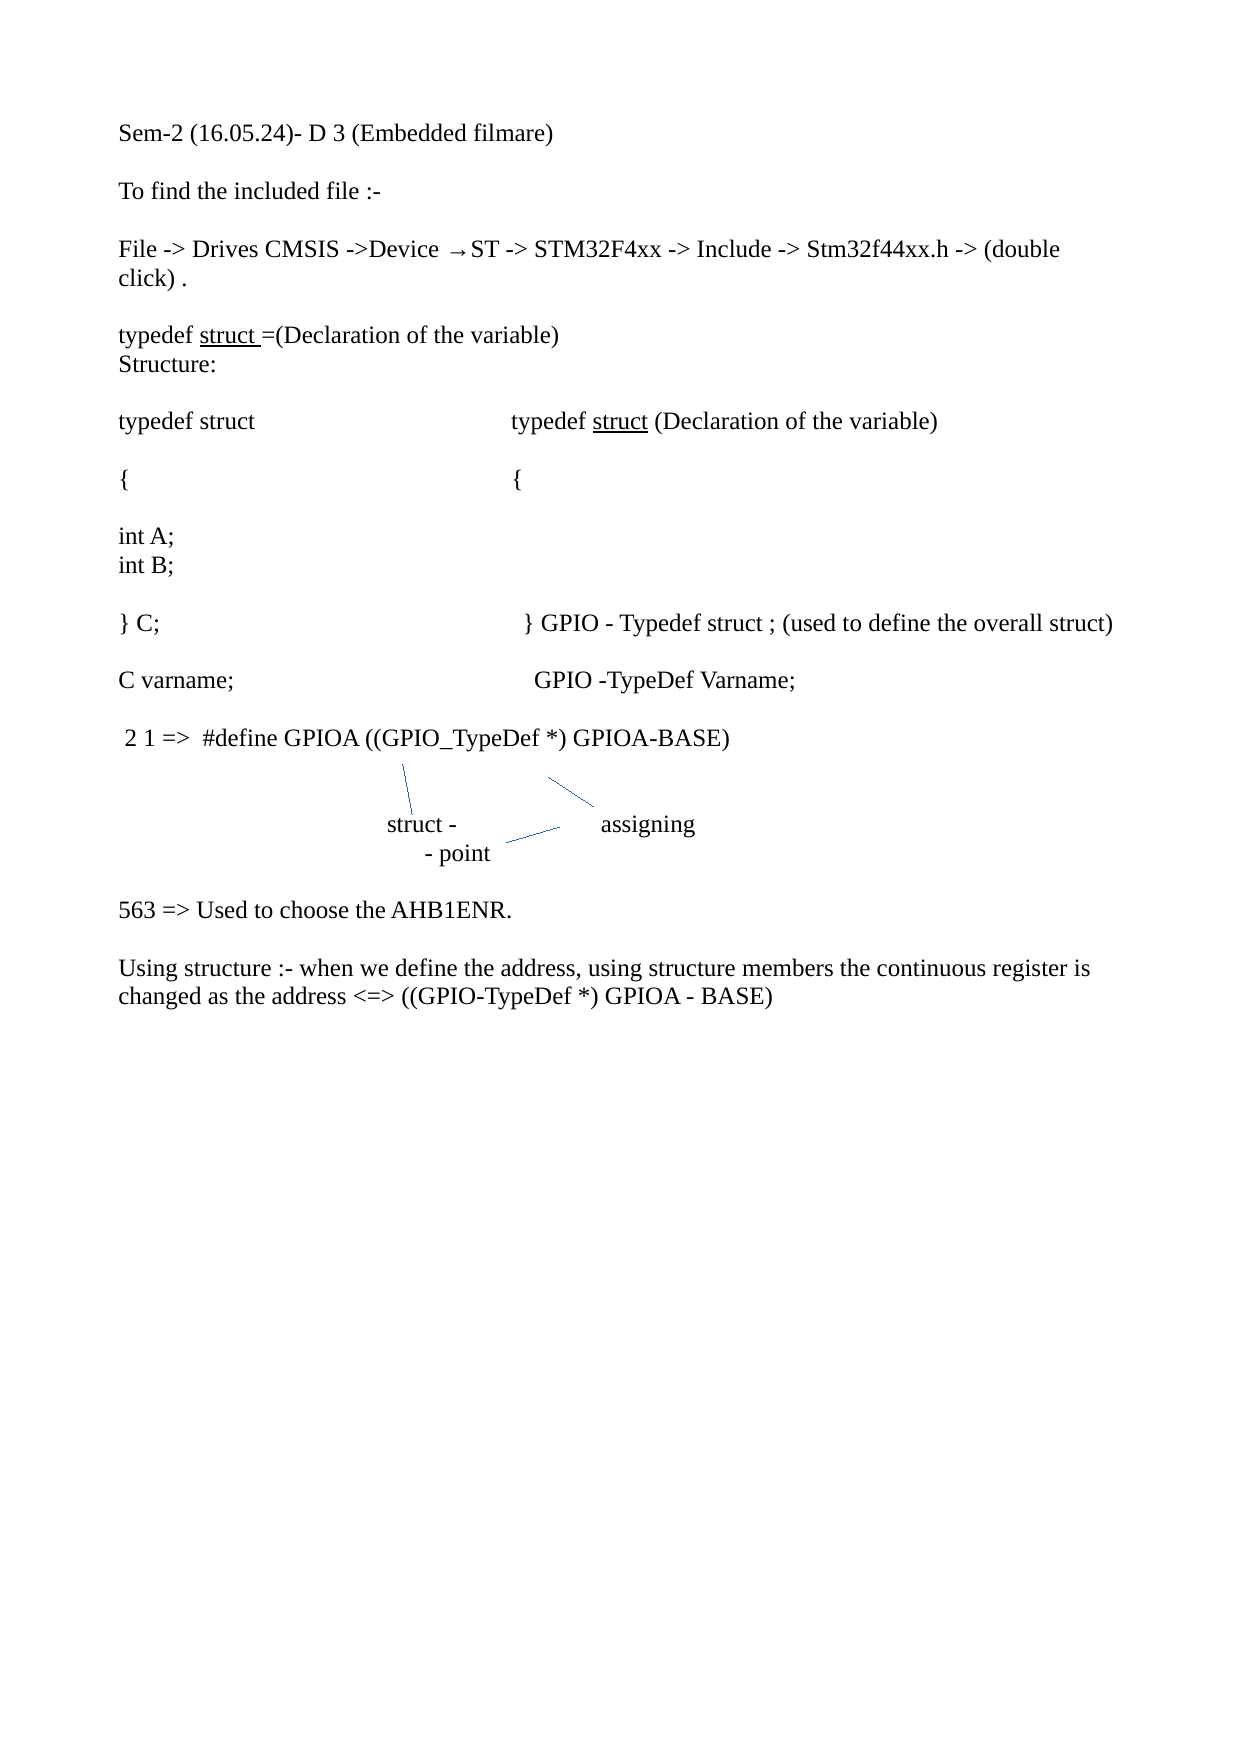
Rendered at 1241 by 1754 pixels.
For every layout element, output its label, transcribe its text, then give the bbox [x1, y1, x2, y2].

text } C; } GPIO - Typedef struct ; (used to define the overall struct) [118, 608, 1122, 636]
text typedef struct typedef struct (Declaration of the variable) [118, 406, 1122, 435]
text int B; [118, 550, 1122, 579]
text - point [118, 838, 1122, 866]
text Structure: [118, 349, 1122, 378]
text { { [118, 464, 1122, 493]
text To find the included file :- [118, 176, 1122, 205]
text int A; [118, 521, 1122, 550]
text File -> Drives CMSIS ->Device →ST -> STM32F4xx -> Include -> Stm32f44xx.h -> (double click) . [118, 234, 1122, 291]
text struct - assigning [118, 809, 1122, 838]
text typedef struct =(Declaration of the variable) [118, 320, 1122, 349]
text Using structure :- when we define the address, using structure members the continuous register is changed as the address <=> ((GPIO-TypeDef *) GPIOA - BASE) [118, 953, 1122, 1010]
text 563 => Used to choose the AHB1ENR. [118, 895, 1122, 924]
text C varname; GPIO -TypeDef Varname; [118, 665, 1122, 694]
text 2 1 => #define GPIOA ((GPIO_TypeDef *) GPIOA-BASE) [118, 723, 1122, 751]
